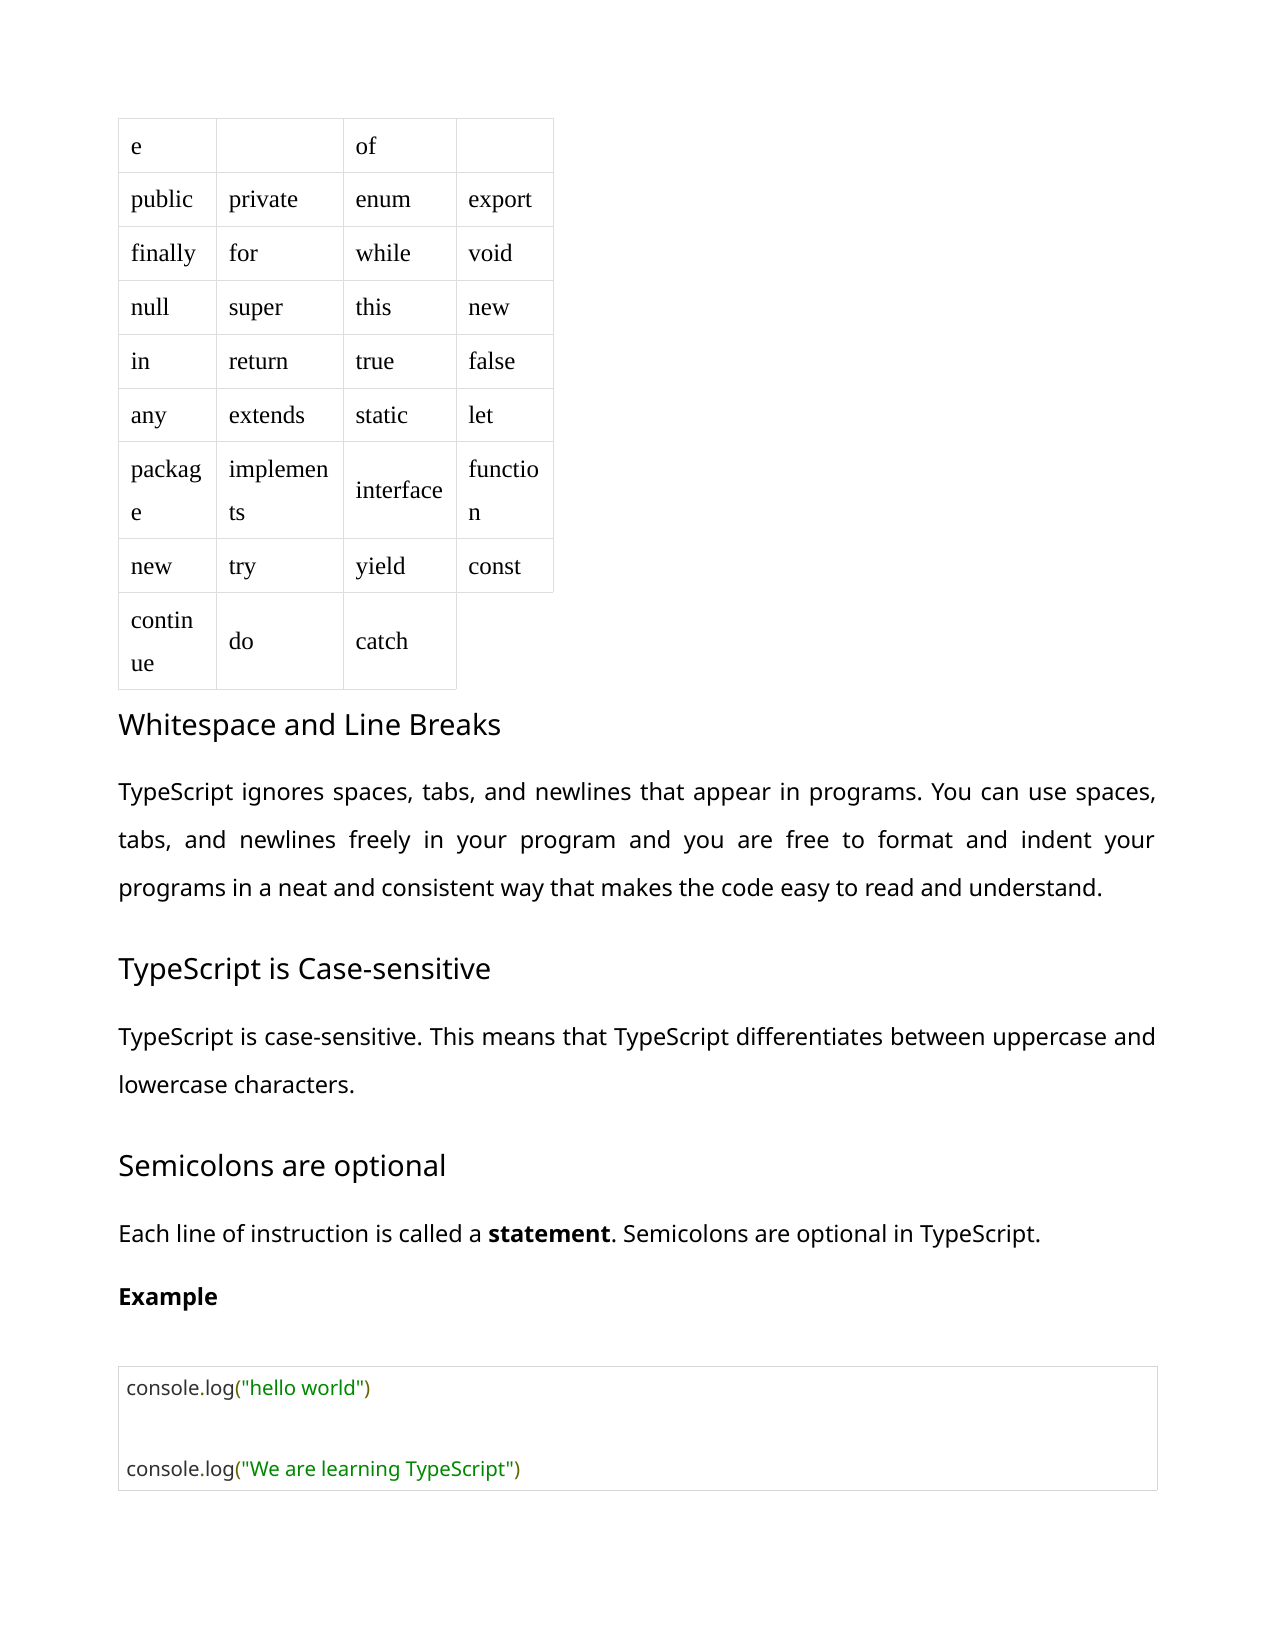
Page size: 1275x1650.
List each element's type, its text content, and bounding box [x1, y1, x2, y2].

table_cell public [119, 173, 216, 226]
table_cell package [119, 442, 216, 538]
table_cell null [119, 281, 216, 333]
table_cell new [119, 539, 216, 592]
subtitle Whitespace and Line Breaks [118, 704, 1157, 743]
table_cell enum [344, 173, 456, 226]
table_cell extends [217, 389, 343, 441]
table_cell [217, 119, 343, 172]
table_cell false [457, 335, 553, 387]
table_cell this [344, 281, 456, 333]
table_cell super [217, 281, 343, 333]
table_cell continue [119, 593, 216, 689]
table_cell in [119, 335, 216, 387]
table_cell return [217, 335, 343, 387]
table_cell export [457, 173, 553, 226]
table_cell try [217, 539, 343, 592]
text TypeScript ignores spaces, tabs, and newlines that appear in programs. You can use spaces, tabs, and newlines freely in your program and you are free to format and indent your programs in a neat and consistent way that makes the code easy to read and understand. [118, 776, 1157, 903]
table_cell for [217, 227, 343, 280]
table_cell new [457, 281, 553, 333]
table_cell true [344, 335, 456, 387]
table_cell [457, 593, 553, 689]
table_cell private [217, 173, 343, 226]
table_cell interface [344, 442, 456, 538]
text Example [118, 1280, 1157, 1312]
table_cell yield [344, 539, 456, 592]
text Each line of instruction is called a statement. Semicolons are optional in TypeScript. [118, 1218, 1157, 1249]
text console.log("hello world") [119, 1367, 1157, 1402]
table_cell let [457, 389, 553, 441]
table_cell while [344, 227, 456, 280]
table_cell finally [119, 227, 216, 280]
table_cell of [344, 119, 456, 172]
table_cell e [119, 119, 216, 172]
table_cell void [457, 227, 553, 280]
table_cell [457, 119, 553, 172]
table_cell catch [344, 593, 456, 689]
subtitle Semicolons are optional [118, 1146, 1157, 1185]
table_cell function [457, 442, 553, 538]
table_cell const [457, 539, 553, 592]
table_cell do [217, 593, 343, 689]
table_cell any [119, 389, 216, 441]
text console.log("We are learning TypeScript") [119, 1447, 1157, 1490]
subtitle TypeScript is Case-sensitive [118, 949, 1157, 988]
text TypeScript is case-sensitive. This means that TypeScript differentiates between uppercase and lowercase characters. [118, 1021, 1157, 1101]
table_cell static [344, 389, 456, 441]
table_cell implements [217, 442, 343, 538]
